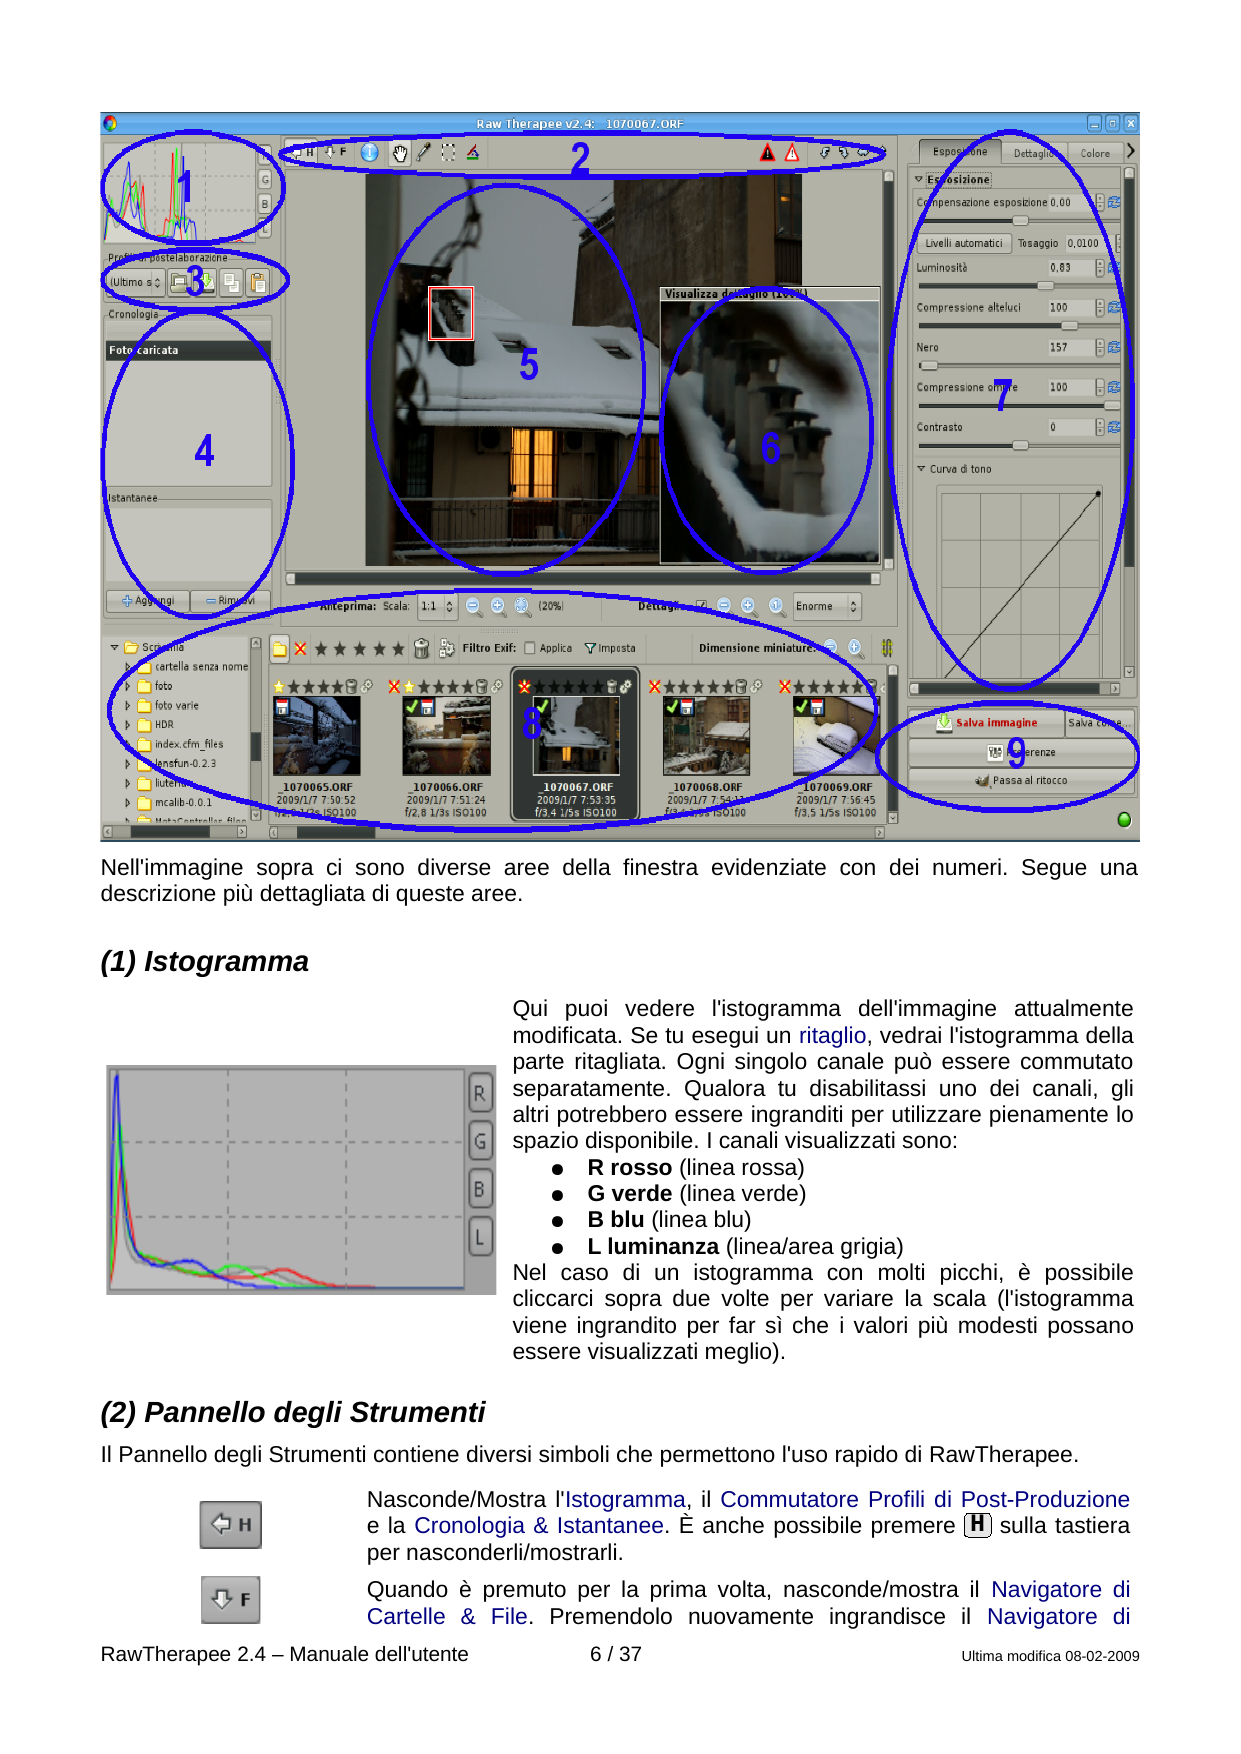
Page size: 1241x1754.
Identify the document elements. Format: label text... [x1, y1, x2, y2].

text Il Pannello degli Strumenti contiene diversi simboli che permettono l'uso rapido di RawTherapee. [100, 1441, 1140, 1467]
table_header Nasconde/Mostra l'Istogramma, il Commutatore Profili di Post-Produzione e la Cronologia & Istantanee. È anche possibile premere sulla tastiera per nasconderli/mostrarli. [361, 1480, 1136, 1571]
subtitle (1) Istogramma [100, 944, 1140, 977]
picture [100, 112, 1140, 842]
table_header [100, 1480, 361, 1571]
picture [199, 1501, 262, 1549]
table_cell Quando è premuto per la prima volta, nasconde/mostra il Navigatore di Cartelle & File. Premendolo nuovamente ingrandisce il Navigatore di [361, 1571, 1136, 1635]
picture [106, 1065, 497, 1295]
table_header [100, 990, 507, 1370]
picture [201, 1576, 261, 1624]
table_header Qui puoi vedere l'istogramma dell'immagine attualmente modificata. Se tu esegui un ritaglio, vedrai l'istogramma della parte ritagliata. Ogni singolo canale può essere commutato separatamente. Qualora tu disabilitassi uno dei canali, gli altri potrebbero essere ingranditi per utilizzare pienamente lo spazio disponibile. I canali visualizzati sono: R rosso (linea rossa) G verde (linea verde) B blu (linea blu) L luminanza (linea/area grigia) Nel caso di un istogramma con molti picchi, è possibile cliccarci sopra due volte per variare la scala (l'istogramma viene ingrandito per far sì che i valori più modesti possano essere visualizzati meglio). [507, 990, 1140, 1370]
text Nell'immagine sopra ci sono diverse aree della finestra evidenziate con dei numeri. Segue una descrizione più dettagliata di queste aree. [100, 842, 1140, 906]
subtitle (2) Pannello degli Strumenti [100, 1395, 1140, 1429]
table_cell [100, 1571, 361, 1635]
